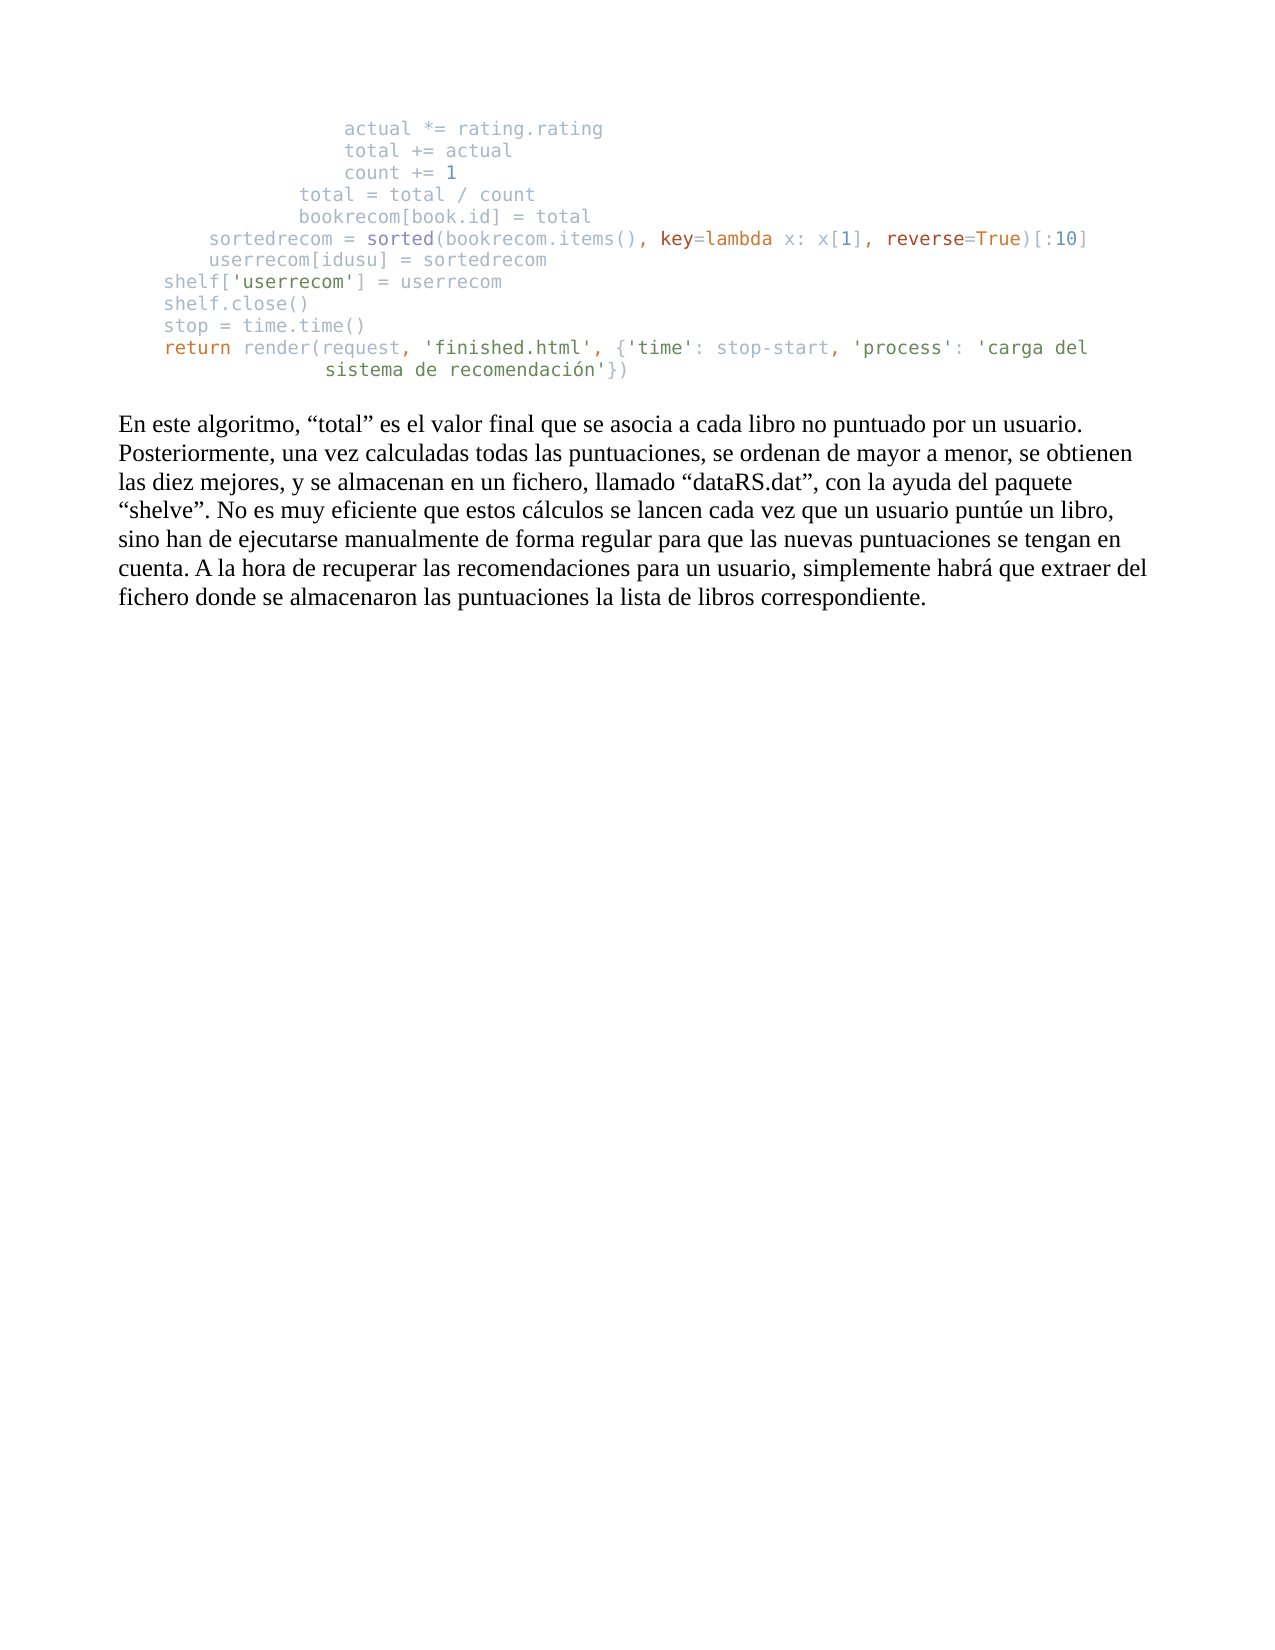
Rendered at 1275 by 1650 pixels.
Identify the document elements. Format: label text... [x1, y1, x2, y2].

text actual *= rating.rating total += actual count += 1 total = total / count bookrecom[book.id] = total sortedrecom = sorted(bookrecom.items(), key=lambda x: x[1], reverse=True)[:10] userrecom[idusu] = sortedrecom shelf['userrecom'] = userrecom shelf.close() stop = time.time() return render(request, 'finished.html', {'time': stop-start, 'process': 'carga del sistema de recomendación'}) [118, 118, 1157, 381]
text En este algoritmo, “total” es el valor final que se asocia a cada libro no puntuado por un usuario. Posteriormente, una vez calculadas todas las puntuaciones, se ordenan de mayor a menor, se obtienen las diez mejores, y se almacenan en un fichero, llamado “dataRS.dat”, con la ayuda del paquete “shelve”. No es muy eficiente que estos cálculos se lancen cada vez que un usuario puntúe un libro, sino han de ejecutarse manualmente de forma regular para que las nuevas puntuaciones se tengan en cuenta. A la hora de recuperar las recomendaciones para un usuario, simplemente habrá que extraer del fichero donde se almacenaron las puntuaciones la lista de libros correspondiente. [118, 409, 1157, 611]
